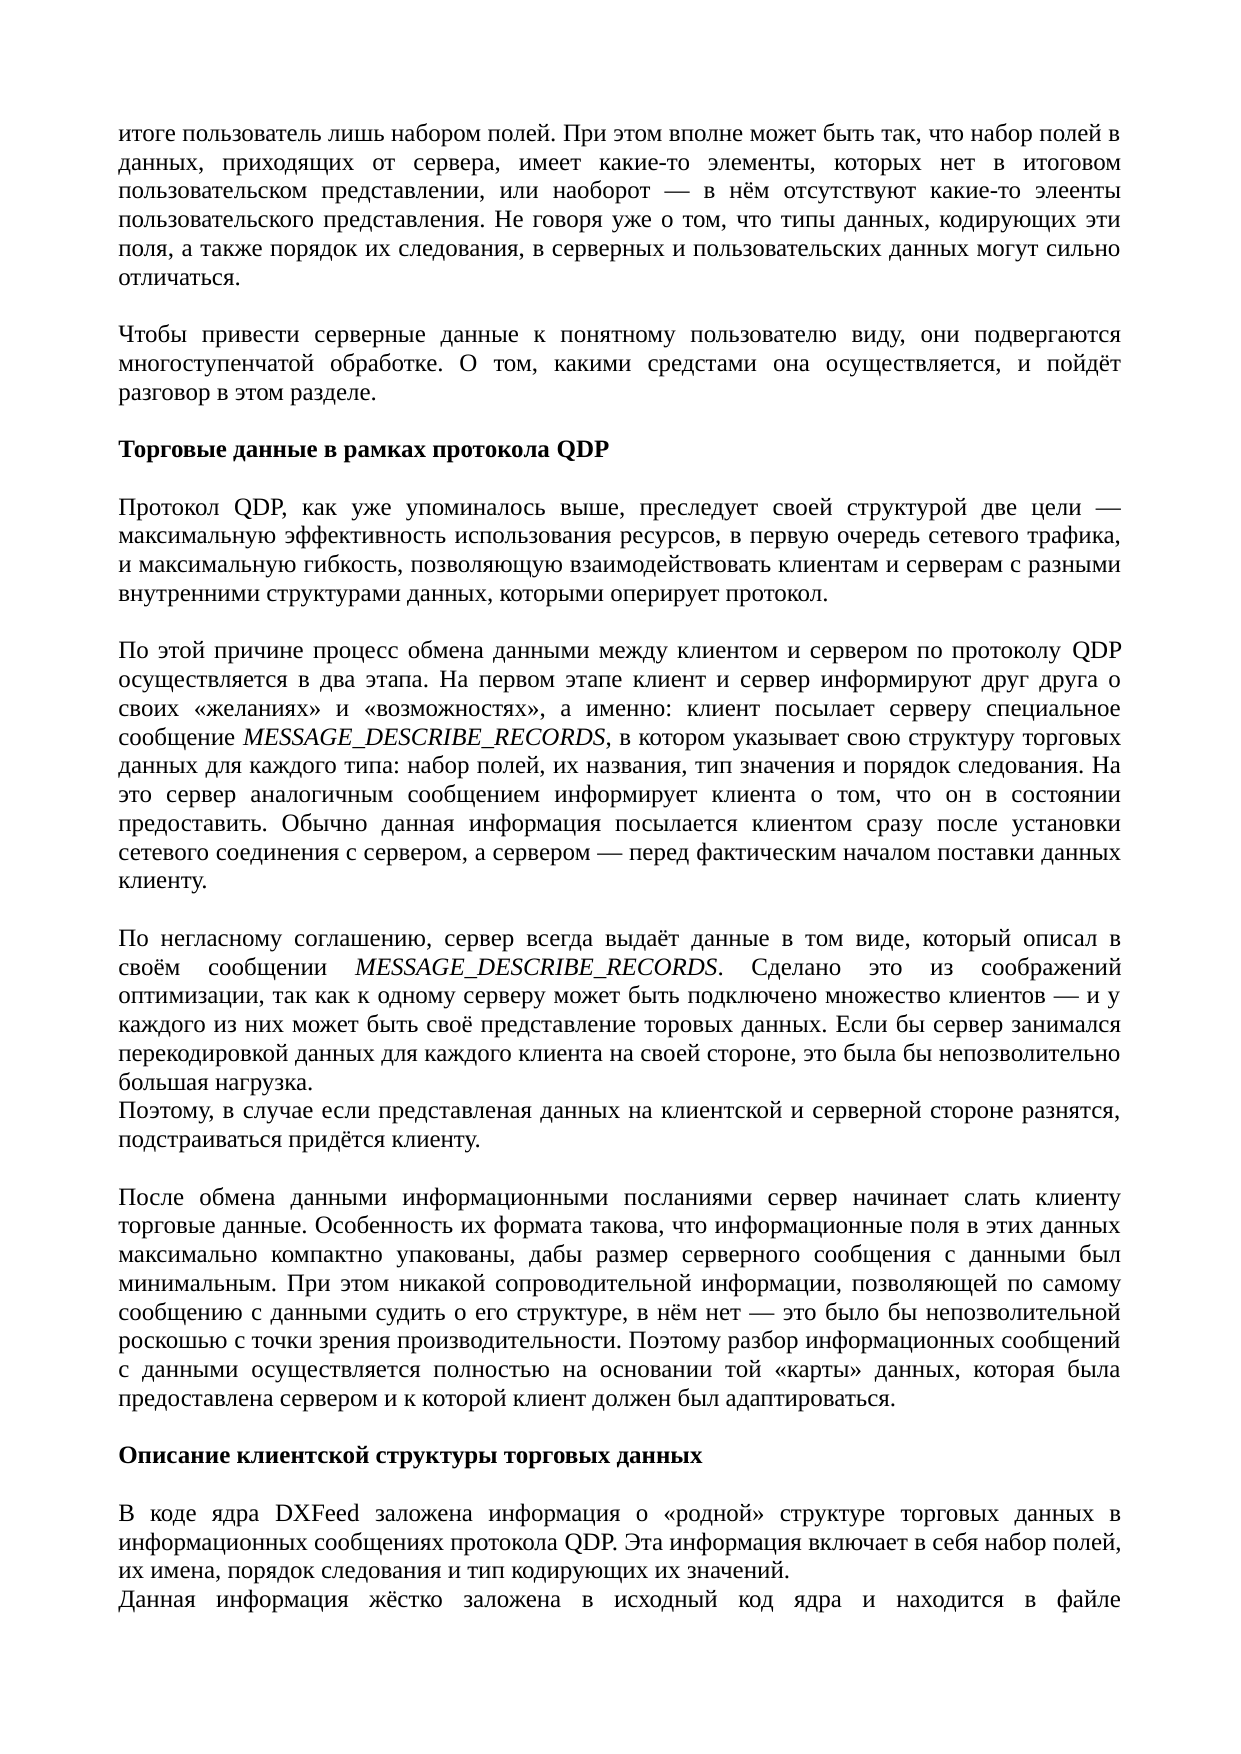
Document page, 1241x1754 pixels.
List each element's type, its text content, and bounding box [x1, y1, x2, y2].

text В коде ядра DXFeed заложена информация о «родной» структуре торговых данных в информационных сообщениях протокола QDP. Эта информация включает в себя набор полей, их имена, порядок следования и тип кодирующих их значений. [118, 1498, 1122, 1584]
text По этой причине процесс обмена данными между клиентом и сервером по протоколу QDP осуществляется в два этапа. На первом этапе клиент и сервер информируют друг друга о своих «желаниях» и «возможностях», а именно: клиент посылает серверу специальное сообщение MESSAGE_DESCRIBE_RECORDS, в котором указывает свою структуру торговых данных для каждого типа: набор полей, их названия, тип значения и порядок следования. На это сервер аналогичным сообщением информирует клиента о том, что он в состоянии предоставить. Обычно данная информация посылается клиентом сразу после установки сетевого соединения с сервером, а сервером — перед фактическим началом поставки данных клиенту. [118, 636, 1122, 894]
text Чтобы привести серверные данные к понятному пользователю виду, они подвергаются многоступенчатой обработке. О том, какими средстами она осуществляется, и пойдёт разговор в этом разделе. [118, 319, 1122, 406]
text Торговые данные в рамках протокола QDP [118, 434, 1122, 463]
text Описание клиентской структуры торговых данных [118, 1441, 1122, 1469]
text итоге пользователь лишь набором полей. При этом вполне может быть так, что набор полей в данных, приходящих от сервера, имеет какие-то элементы, которых нет в итоговом пользовательском представлении, или наоборот — в нём отсутствуют какие-то элеенты пользовательского представления. Не говоря уже о том, что типы данных, кодирующих эти поля, а также порядок их следования, в серверных и пользовательских данных могут сильно отличаться. [118, 118, 1122, 291]
text По негласному соглашению, сервер всегда выдаёт данные в том виде, который описал в своём сообщении MESSAGE_DESCRIBE_RECORDS. Сделано это из соображений оптимизации, так как к одному серверу может быть подключено множество клиентов — и у каждого из них может быть своё представление торовых данных. Если бы сервер занимался перекодировкой данных для каждого клиента на своей стороне, это была бы непозволительно большая нагрузка. [118, 923, 1122, 1096]
text Протокол QDP, как уже упоминалось выше, преследует своей структурой две цели — максимальную эффективность использования ресурсов, в первую очередь сетевого трафика, и максимальную гибкость, позволяющую взаимодействовать клиентам и серверам с разными внутренними структурами данных, которыми оперирует протокол. [118, 492, 1122, 607]
text Поэтому, в случае если представленая данных на клиентской и серверной стороне разнятся, подстраиваться придётся клиенту. [118, 1096, 1122, 1153]
text После обмена данными информационными посланиями сервер начинает слать клиенту торговые данные. Особенность их формата такова, что информационные поля в этих данных максимально компактно упакованы, дабы размер серверного сообщения с данными был минимальным. При этом никакой сопроводительной информации, позволяющей по самому сообщению с данными судить о его структуре, в нём нет — это было бы непозволительной роскошью с точки зрения производительности. Поэтому разбор информационных сообщений с данными осуществляется полностью на основании той «карты» данных, которая была предоставлена сервером и к которой клиент должен был адаптироваться. [118, 1182, 1122, 1412]
text Данная информация жёстко заложена в исходный код ядра и находится в файле [118, 1584, 1122, 1613]
